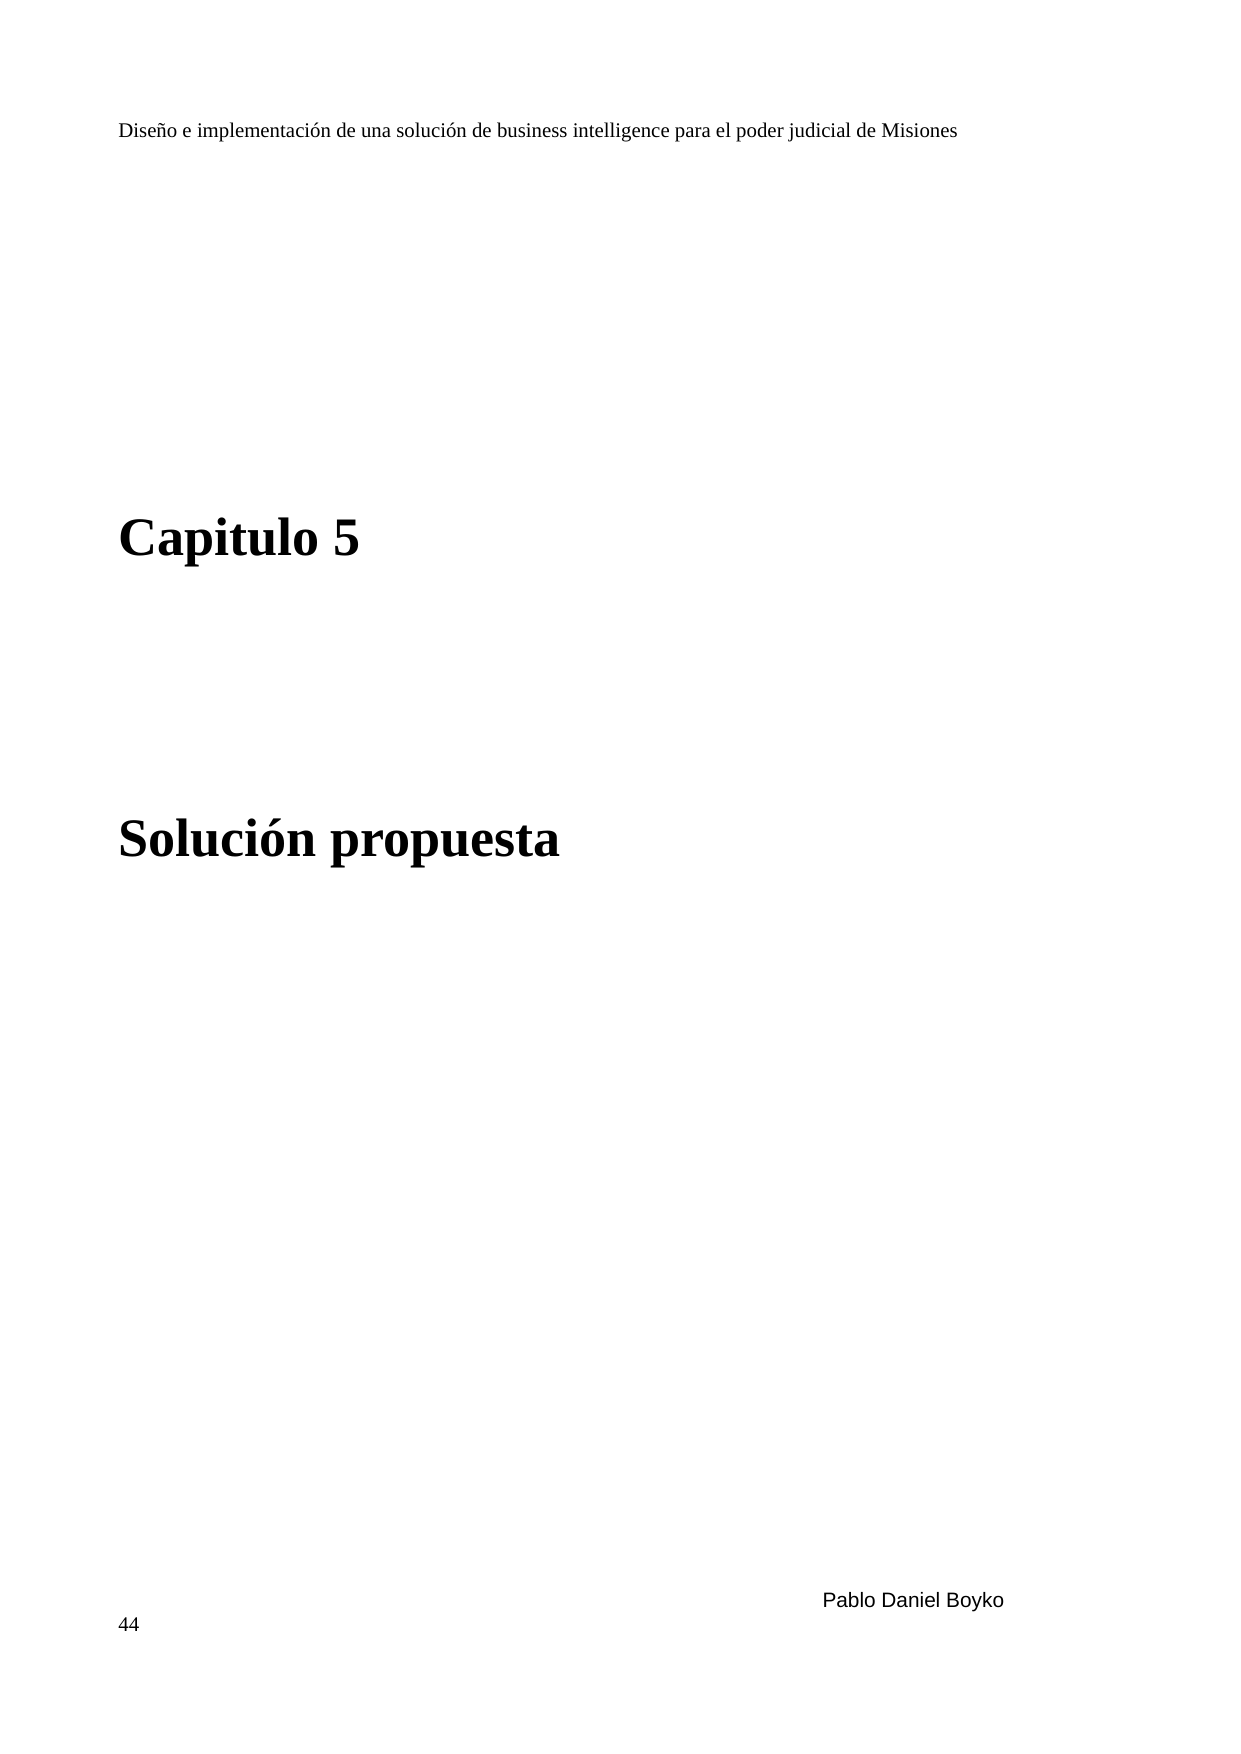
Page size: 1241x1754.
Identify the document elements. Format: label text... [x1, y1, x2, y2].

subtitle Solución propuesta [118, 806, 1004, 868]
subtitle Capitulo 5 [118, 505, 1004, 567]
